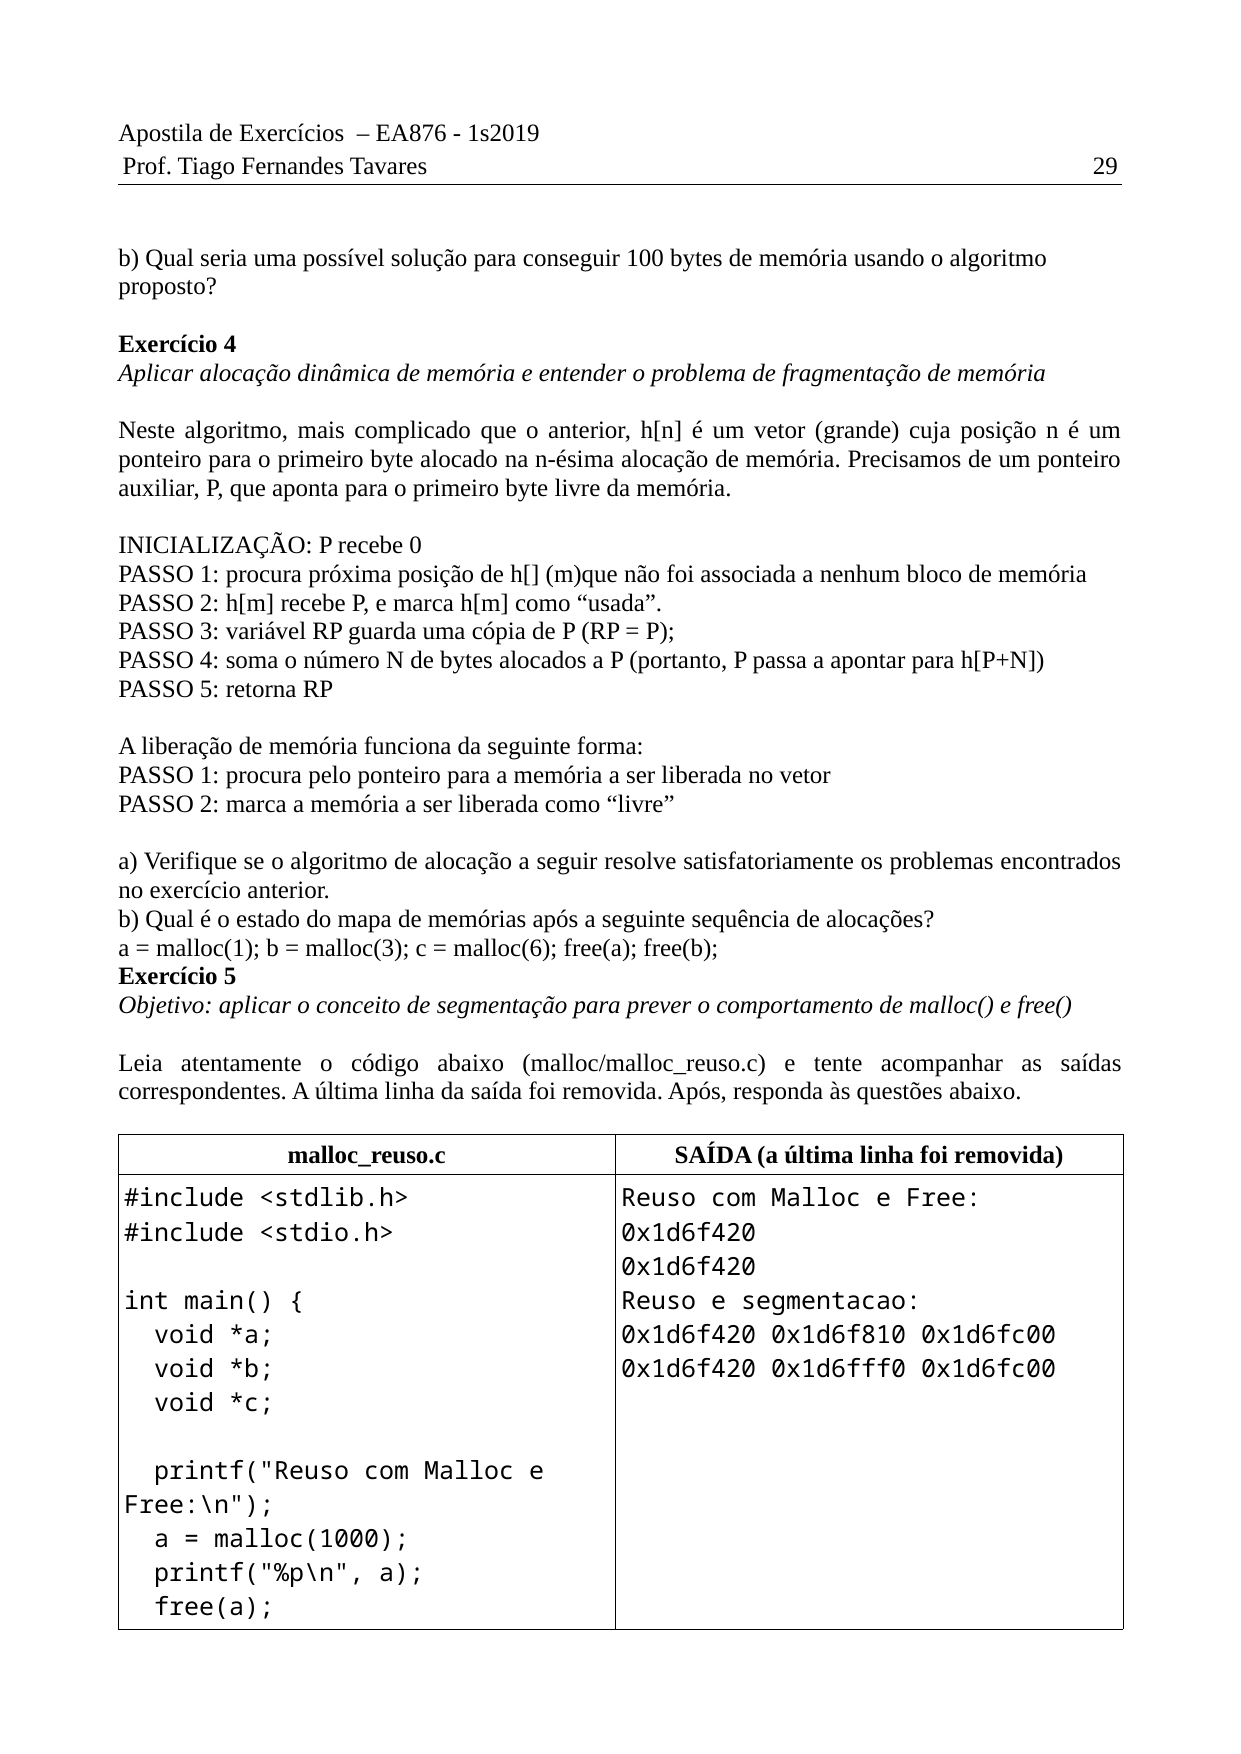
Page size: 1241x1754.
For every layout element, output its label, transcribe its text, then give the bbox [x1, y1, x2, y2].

text PASSO 2: h[m] recebe P, e marca h[m] como “usada”. [118, 588, 1122, 616]
text PASSO 3: variável RP guarda uma cópia de P (RP = P); [118, 616, 1122, 645]
table_header SAÍDA (a última linha foi removida) [616, 1135, 1123, 1174]
text a = malloc(1); b = malloc(3); c = malloc(6); free(a); free(b); [118, 933, 1122, 961]
text b) Qual é o estado do mapa de memórias após a seguinte sequência de alocações? [118, 904, 1122, 933]
text a) Verifique se o algoritmo de alocação a seguir resolve satisfatoriamente os problemas encontrados no exercício anterior. [118, 846, 1122, 904]
text Exercício 4 [118, 329, 1122, 358]
text Objetivo: aplicar o conceito de segmentação para prever o comportamento de malloc() e free() [118, 990, 1122, 1019]
text PASSO 2: marca a memória a ser liberada como “livre” [118, 789, 1122, 818]
text Aplicar alocação dinâmica de memória e entender o problema de fragmentação de memória [118, 358, 1122, 386]
table_header malloc_reuso.c [119, 1135, 615, 1174]
text PASSO 1: procura próxima posição de h[] (m)que não foi associada a nenhum bloco de memória [118, 559, 1122, 588]
text Neste algoritmo, mais complicado que o anterior, h[n] é um vetor (grande) cuja posição n é um ponteiro para o primeiro byte alocado na n-ésima alocação de memória. Precisamos de um ponteiro auxiliar, P, que aponta para o primeiro byte livre da memória. [118, 415, 1122, 501]
text Exercício 5 [118, 961, 1122, 990]
table_cell Reuso com Malloc e Free: 0x1d6f420 0x1d6f420 Reuso e segmentacao: 0x1d6f420 0x1d6f810 0x1d6fc00 0x1d6f420 0x1d6fff0 0x1d6fc00 [616, 1175, 1123, 1629]
text A liberação de memória funciona da seguinte forma: [118, 731, 1122, 760]
text INICIALIZAÇÃO: P recebe 0 [118, 530, 1122, 559]
text Leia atentamente o código abaixo (malloc/malloc_reuso.c) e tente acompanhar as saídas correspondentes. A última linha da saída foi removida. Após, responda às questões abaixo. [118, 1048, 1122, 1105]
text PASSO 1: procura pelo ponteiro para a memória a ser liberada no vetor [118, 760, 1122, 789]
text b) Qual seria uma possível solução para conseguir 100 bytes de memória usando o algoritmo proposto? [118, 243, 1122, 300]
text PASSO 4: soma o número N de bytes alocados a P (portanto, P passa a apontar para h[P+N]) [118, 645, 1122, 674]
table_cell #include <stdlib.h> #include <stdio.h> int main() { void *a; void *b; void *c; printf("Reuso com Malloc e Free:\n"); a = malloc(1000); printf("%p\n", a); free(a); [119, 1175, 615, 1629]
text PASSO 5: retorna RP [118, 674, 1122, 703]
